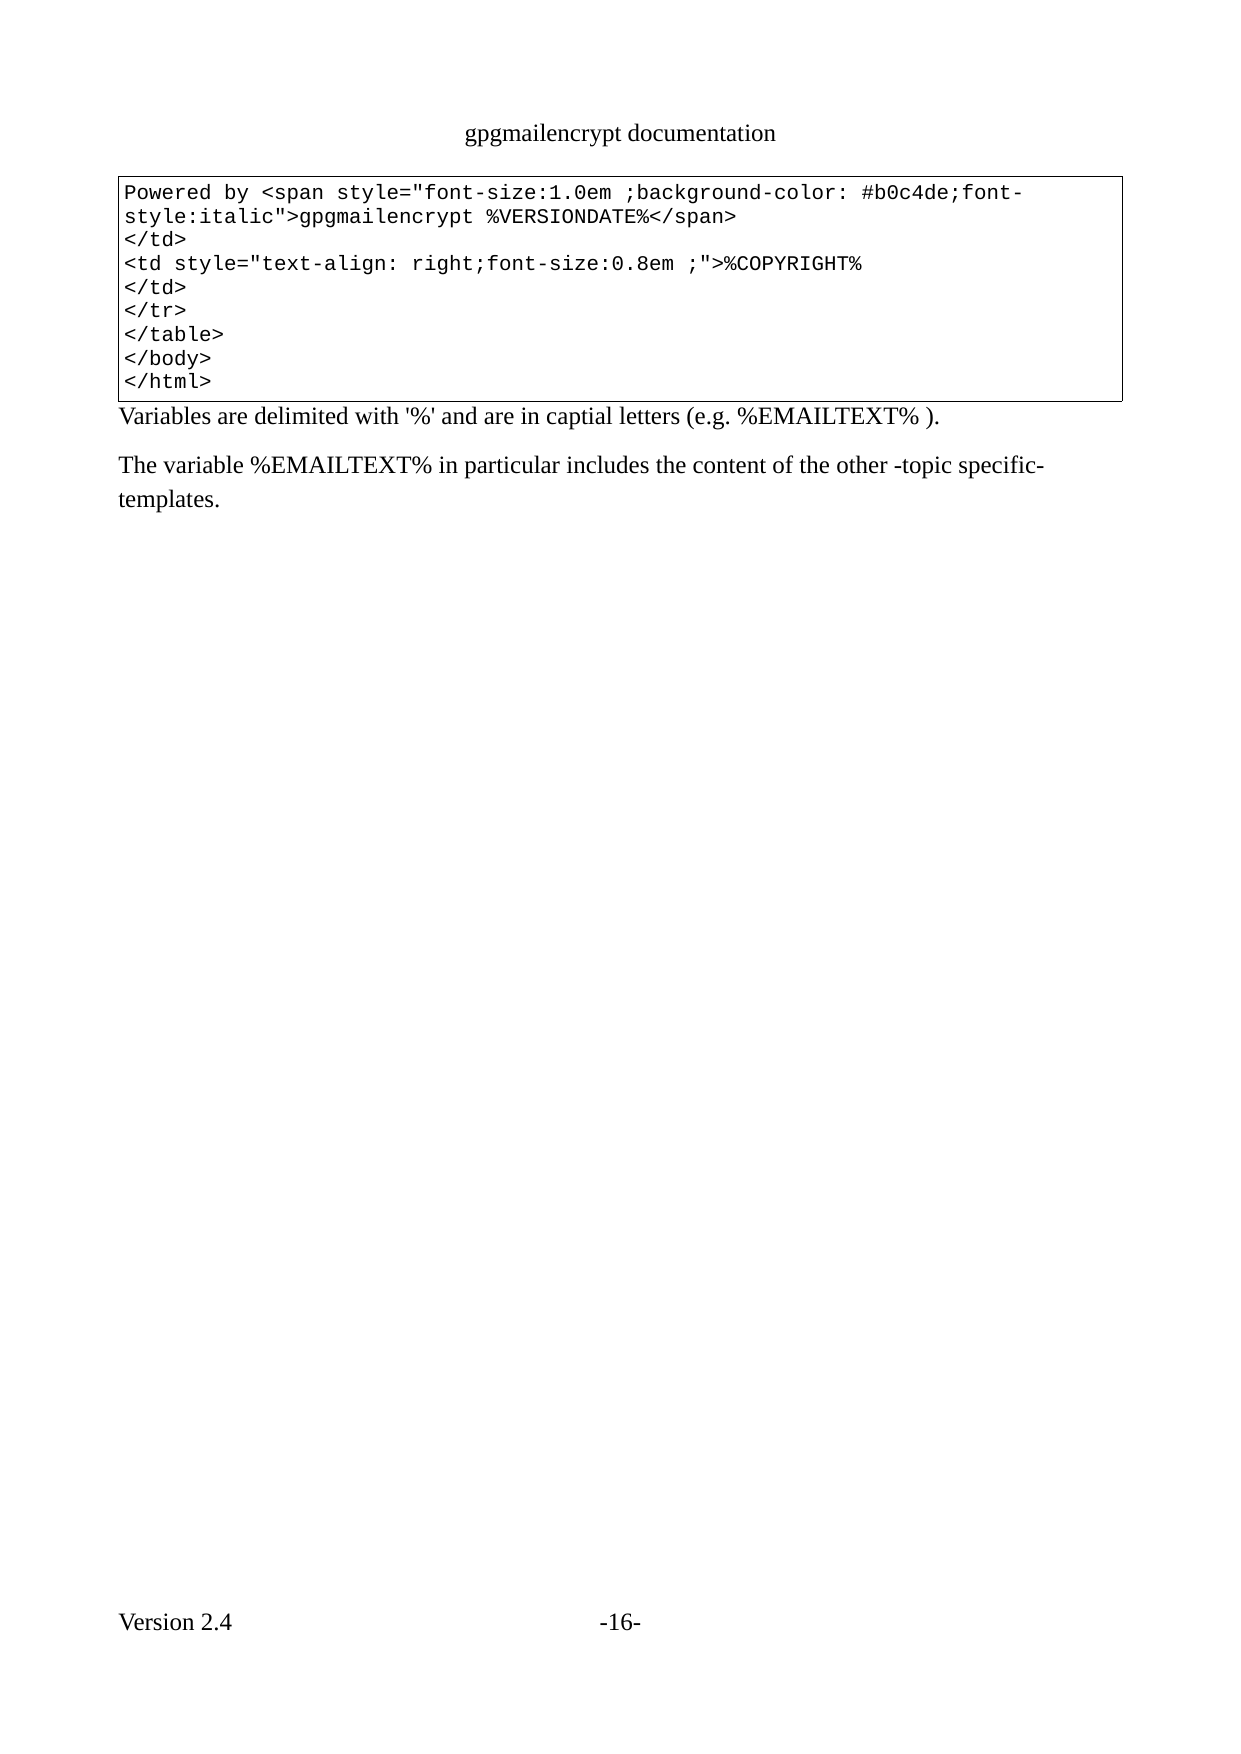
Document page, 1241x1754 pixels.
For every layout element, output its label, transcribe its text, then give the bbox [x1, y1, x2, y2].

table_header Powered by <span style="font-size:1.0em ;background-color: #b0c4de;font-style:italic">gpgmailencrypt %VERSIONDATE%</span> </td> <td style="text-align: right;font-size:0.8em ;">%COPYRIGHT% </td> </tr> </table> </body> </html> [119, 177, 1122, 401]
text Variables are delimited with '%' and are in captial letters (e.g. %EMAILTEXT% ). [118, 402, 1122, 429]
text The variable %EMAILTEXT% in particular includes the content of the other -topic specific- templates. [118, 450, 1122, 513]
